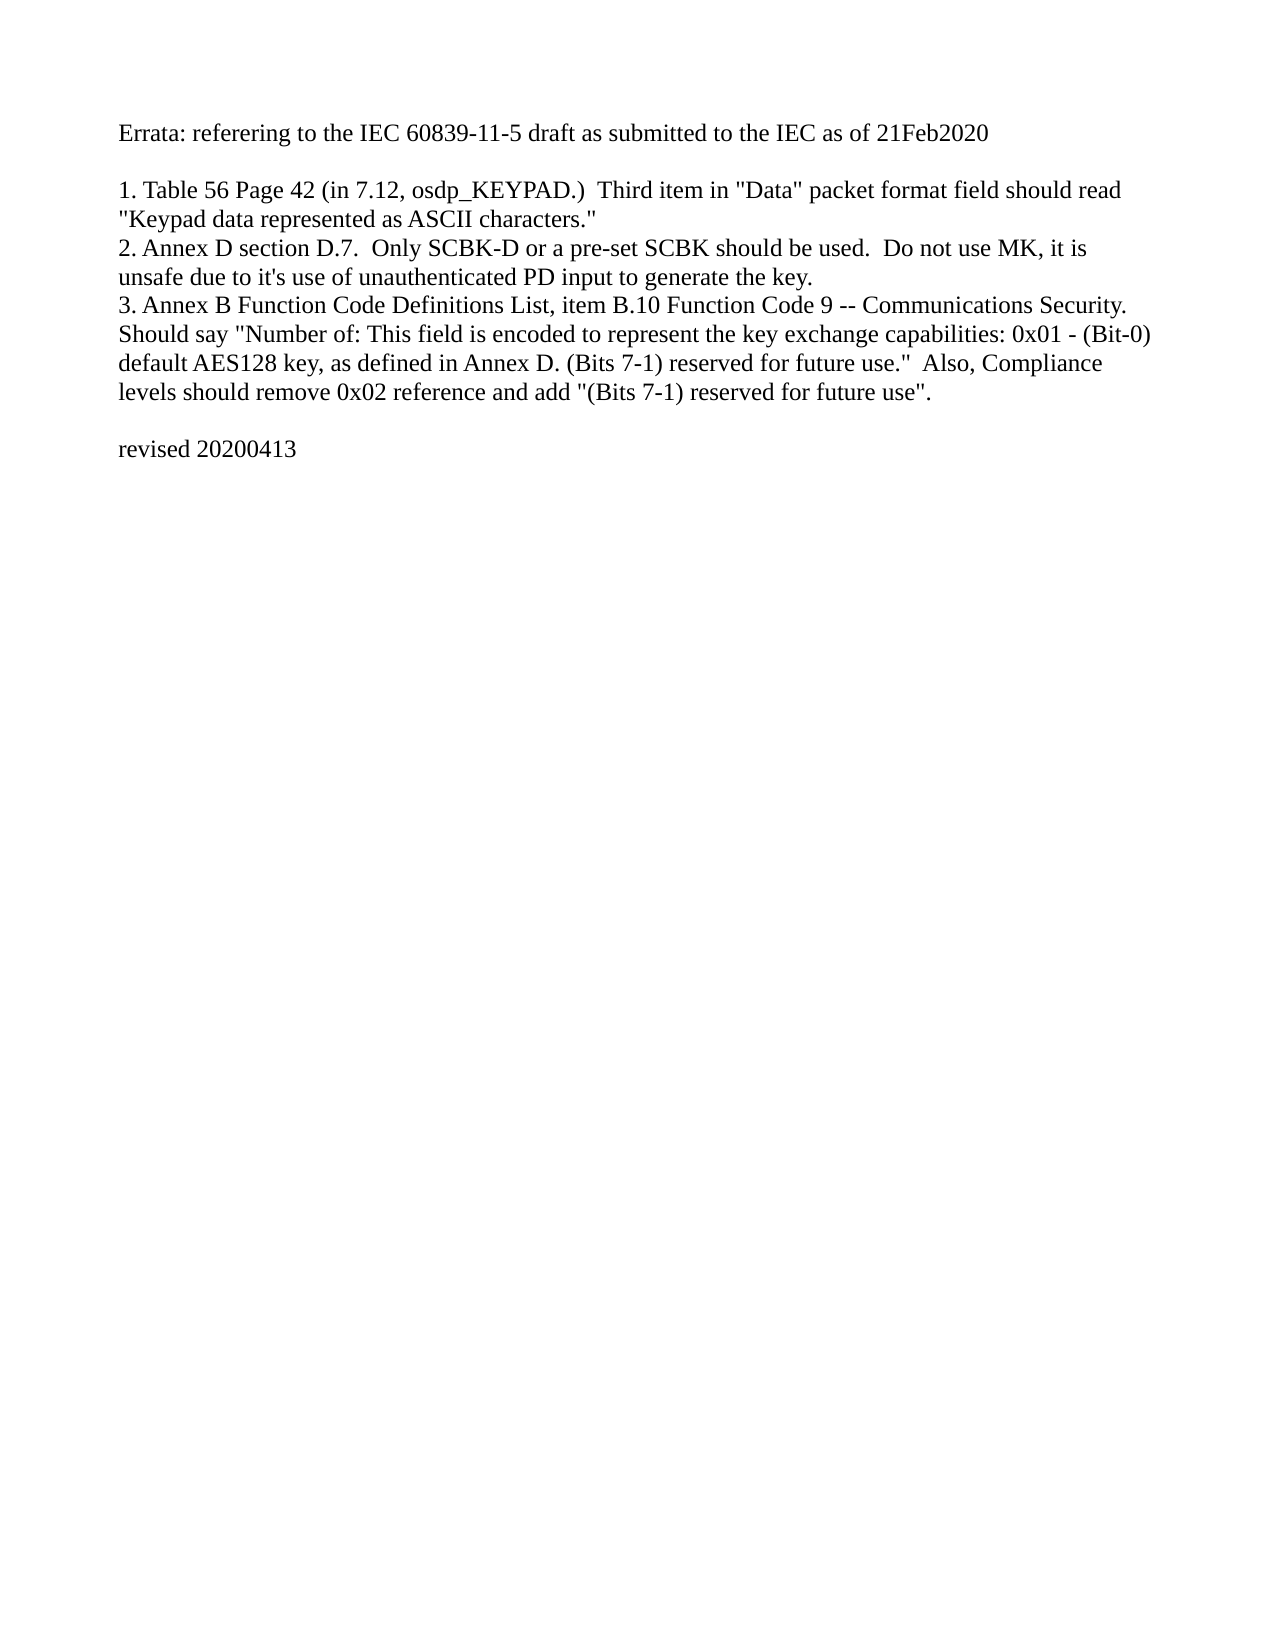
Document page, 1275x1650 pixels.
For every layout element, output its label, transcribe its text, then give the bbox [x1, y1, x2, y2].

text 2. Annex D section D.7. Only SCBK-D or a pre-set SCBK should be used. Do not use MK, it is unsafe due to it's use of unauthenticated PD input to generate the key. [118, 233, 1157, 291]
text Errata: referering to the IEC 60839-11-5 draft as submitted to the IEC as of 21Feb2020 [118, 118, 1157, 147]
text revised 20200413 [118, 434, 1157, 463]
text 3. Annex B Function Code Definitions List, item B.10 Function Code 9 -- Communications Security. Should say "Number of: This field is encoded to represent the key exchange capabilities: 0x01 - (Bit-0) default AES128 key, as defined in Annex D. (Bits 7-1) reserved for future use." Also, Compliance levels should remove 0x02 reference and add "(Bits 7-1) reserved for future use". [118, 291, 1157, 406]
text 1. Table 56 Page 42 (in 7.12, osdp_KEYPAD.) Third item in "Data" packet format field should read "Keypad data represented as ASCII characters." [118, 176, 1157, 233]
